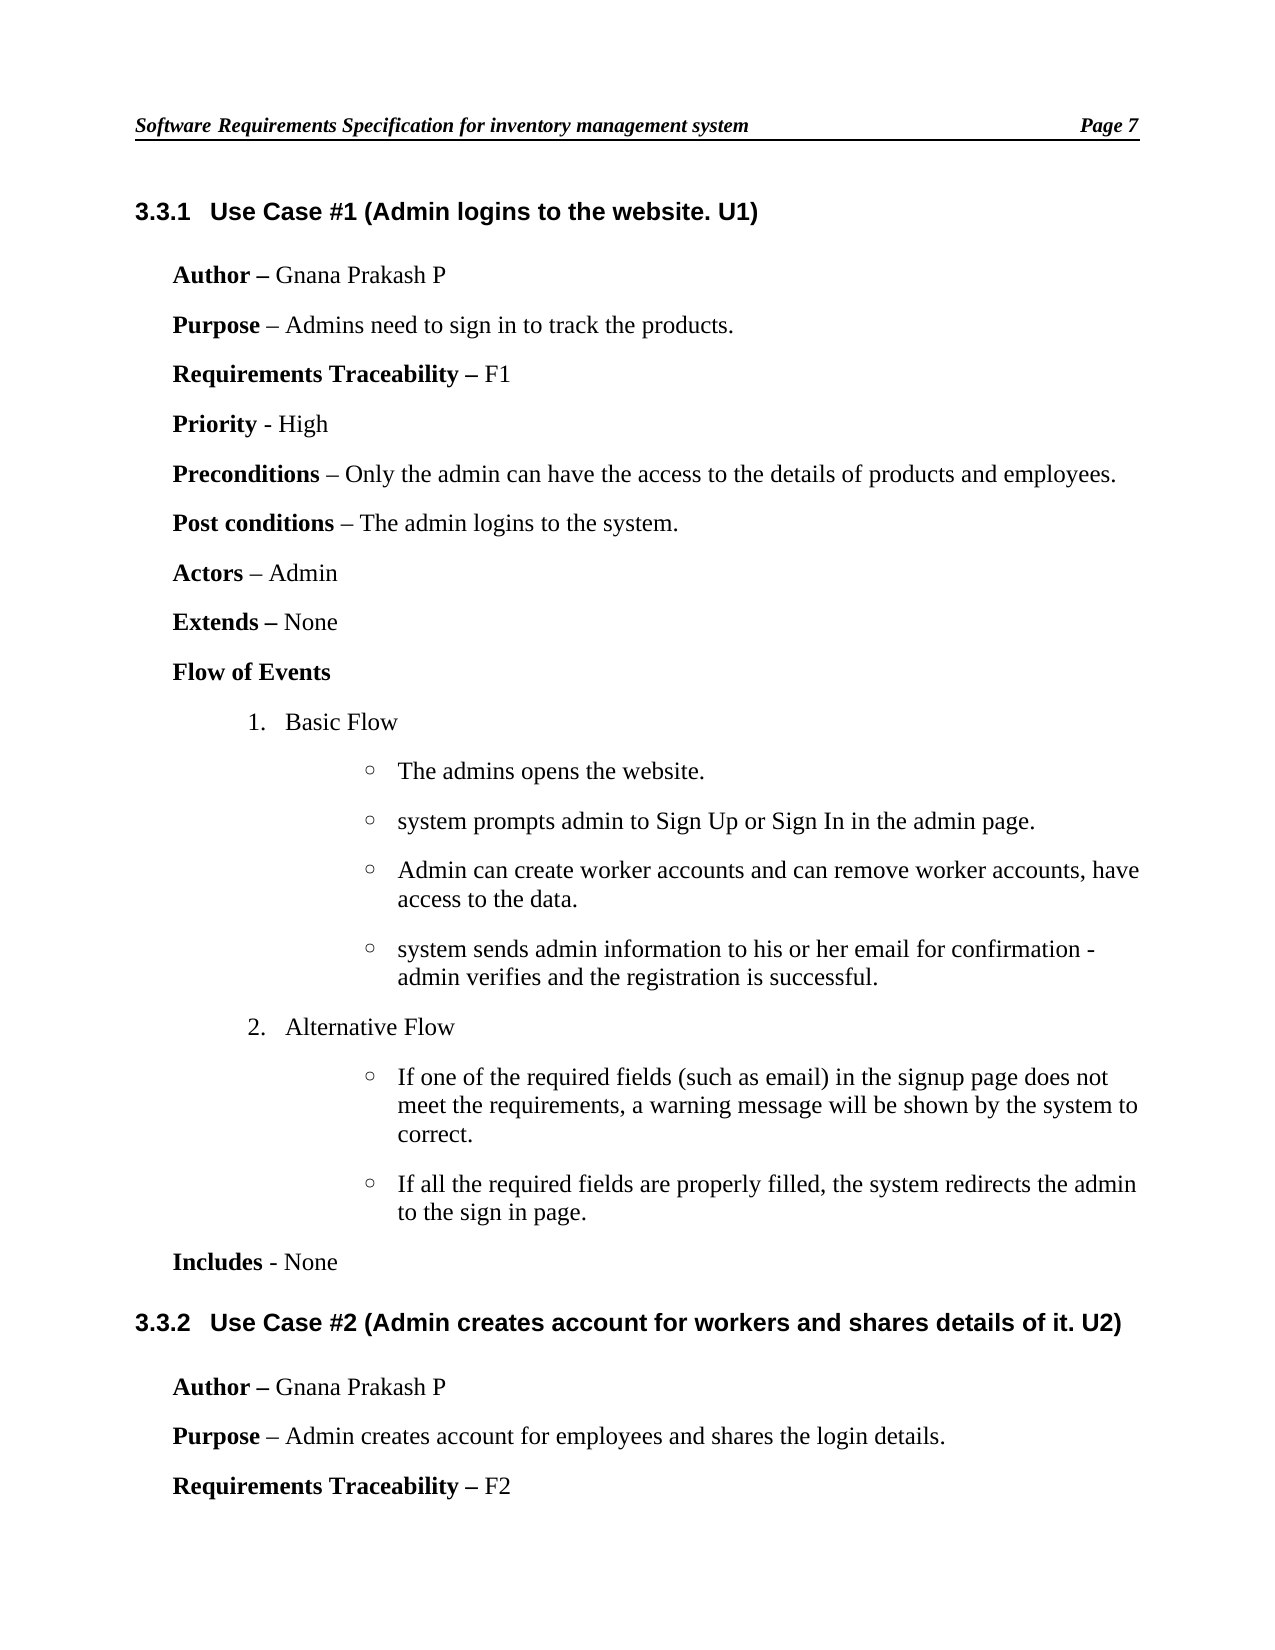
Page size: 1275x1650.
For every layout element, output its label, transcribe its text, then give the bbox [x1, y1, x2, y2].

text Author – Gnana Prakash P [172, 1372, 1140, 1400]
text Actors – Admin [172, 558, 1140, 587]
list Basic Flow [247, 707, 1140, 735]
text Post conditions – The admin logins to the system. [172, 508, 1140, 537]
text Includes - None [172, 1247, 1140, 1276]
list If one of the required fields (such as email) in the signup page does not meet the requirements, a warning message will be shown by the system to correct. [360, 1062, 1140, 1148]
list The admins opens the website. [360, 756, 1140, 785]
text Requirements Traceability – F2 [172, 1471, 1140, 1499]
list Admin can create worker accounts and can remove worker accounts, have access to the data. [360, 855, 1140, 913]
list If all the required fields are properly filled, the system redirects the admin to the sign in page. [360, 1169, 1140, 1226]
text Author – Gnana Prakash P [172, 260, 1140, 289]
text Flow of Events [172, 657, 1140, 686]
text Purpose – Admins need to sign in to track the products. [172, 310, 1140, 339]
text Requirements Traceability – F1 [172, 359, 1140, 388]
subtitle Use Case #1 (Admin logins to the website. U1) [135, 200, 1140, 225]
list system prompts admin to Sign Up or Sign In in the admin page. [360, 806, 1140, 834]
text Purpose – Admin creates account for employees and shares the login details. [172, 1421, 1140, 1450]
subtitle Use Case #2 (Admin creates account for workers and shares details of it. U2) [135, 1311, 1140, 1336]
list system sends admin information to his or her email for confirmation - admin verifies and the registration is successful. [360, 934, 1140, 991]
text Priority - High [172, 409, 1140, 438]
text Preconditions – Only the admin can have the access to the details of products and employees. [172, 459, 1140, 487]
list Alternative Flow [247, 1012, 1140, 1041]
text Extends – None [172, 607, 1140, 636]
